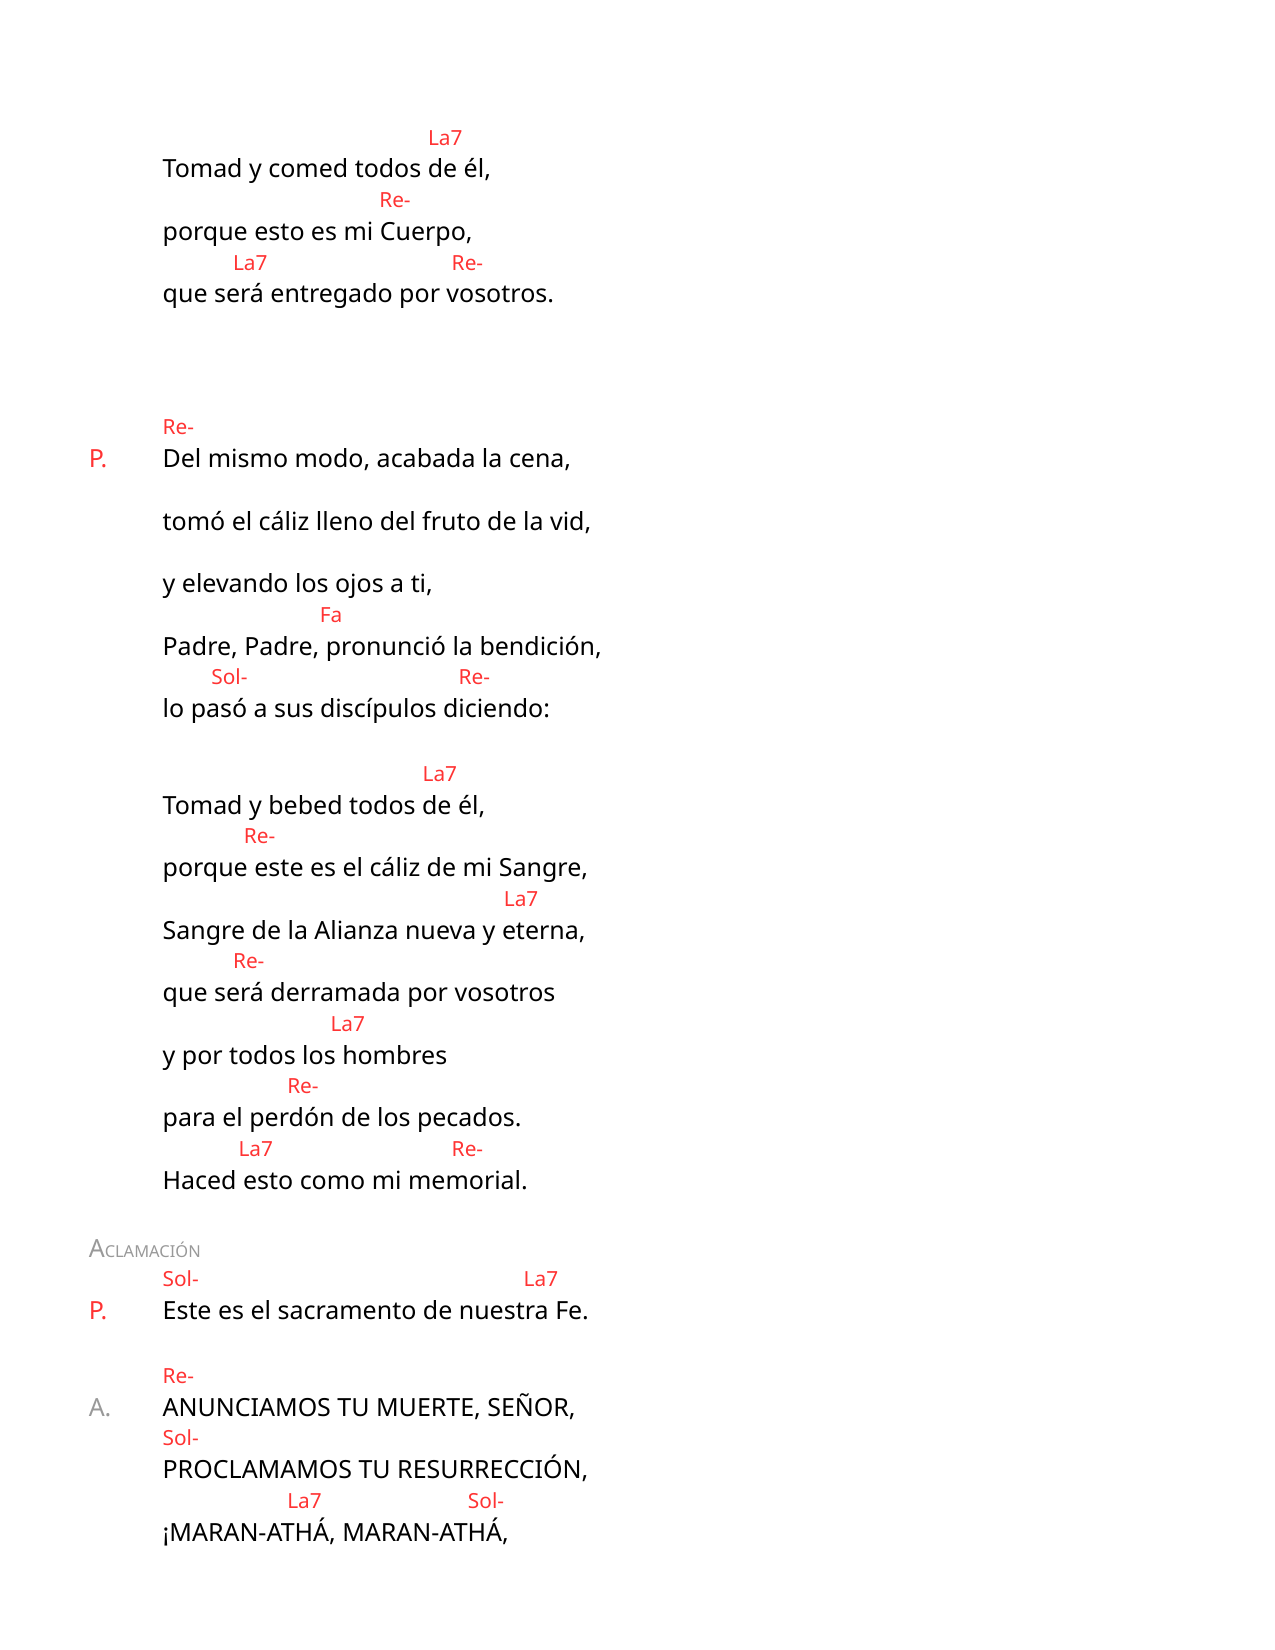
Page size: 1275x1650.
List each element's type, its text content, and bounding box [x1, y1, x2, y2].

text y por todos los hombres [88, 1037, 1186, 1071]
text La7 Re- [88, 248, 1186, 276]
text La7 [88, 123, 1186, 151]
text La7 Re- [88, 1134, 1186, 1162]
text P. Del mismo modo, acabada la cena, [88, 441, 1186, 475]
text Tomad y comed todos de él, [88, 151, 1186, 185]
text Aclamación [88, 1230, 1186, 1264]
text tomó el cáliz lleno del fruto de la vid, [88, 503, 1186, 537]
text Re- [88, 1361, 1186, 1389]
text Sol- La7 [88, 1264, 1186, 1293]
text Fa [88, 600, 1186, 628]
text Sol- Re- [88, 662, 1186, 691]
text para el perdón de los pecados. [88, 1100, 1186, 1134]
text porque este es el cáliz de mi Sangre, [88, 850, 1186, 884]
text porque esto es mi Cuerpo, [88, 213, 1186, 248]
text La7 Sol- [88, 1486, 1186, 1514]
text que será derramada por vosotros [88, 975, 1186, 1009]
text La7 [88, 759, 1186, 787]
text Re- [88, 1071, 1186, 1100]
text Sol- [88, 1423, 1186, 1452]
text Sangre de la Alianza nueva y eterna, [88, 912, 1186, 946]
text La7 [88, 1009, 1186, 1037]
text Re- [88, 185, 1186, 213]
text La7 [88, 884, 1186, 912]
text Haced esto como mi memorial. [88, 1162, 1186, 1196]
text P. Este es el sacramento de nuestra Fe. [88, 1293, 1186, 1327]
text ¡MARAN-ATHÁ, MARAN-ATHÁ, [88, 1514, 1186, 1548]
text lo pasó a sus discípulos diciendo: [88, 691, 1186, 725]
text Re- [88, 946, 1186, 975]
text Tomad y bebed todos de él, [88, 787, 1186, 821]
text y elevando los ojos a ti, [88, 566, 1186, 600]
text PROCLAMAMOS TU RESURRECCIÓN, [88, 1452, 1186, 1486]
text Re- [88, 412, 1186, 441]
text Re- [88, 821, 1186, 850]
text que será entregado por vosotros. [88, 276, 1186, 310]
text A. ANUNCIAMOS TU MUERTE, SEÑOR, [88, 1389, 1186, 1423]
text Padre, Padre, pronunció la bendición, [88, 628, 1186, 662]
